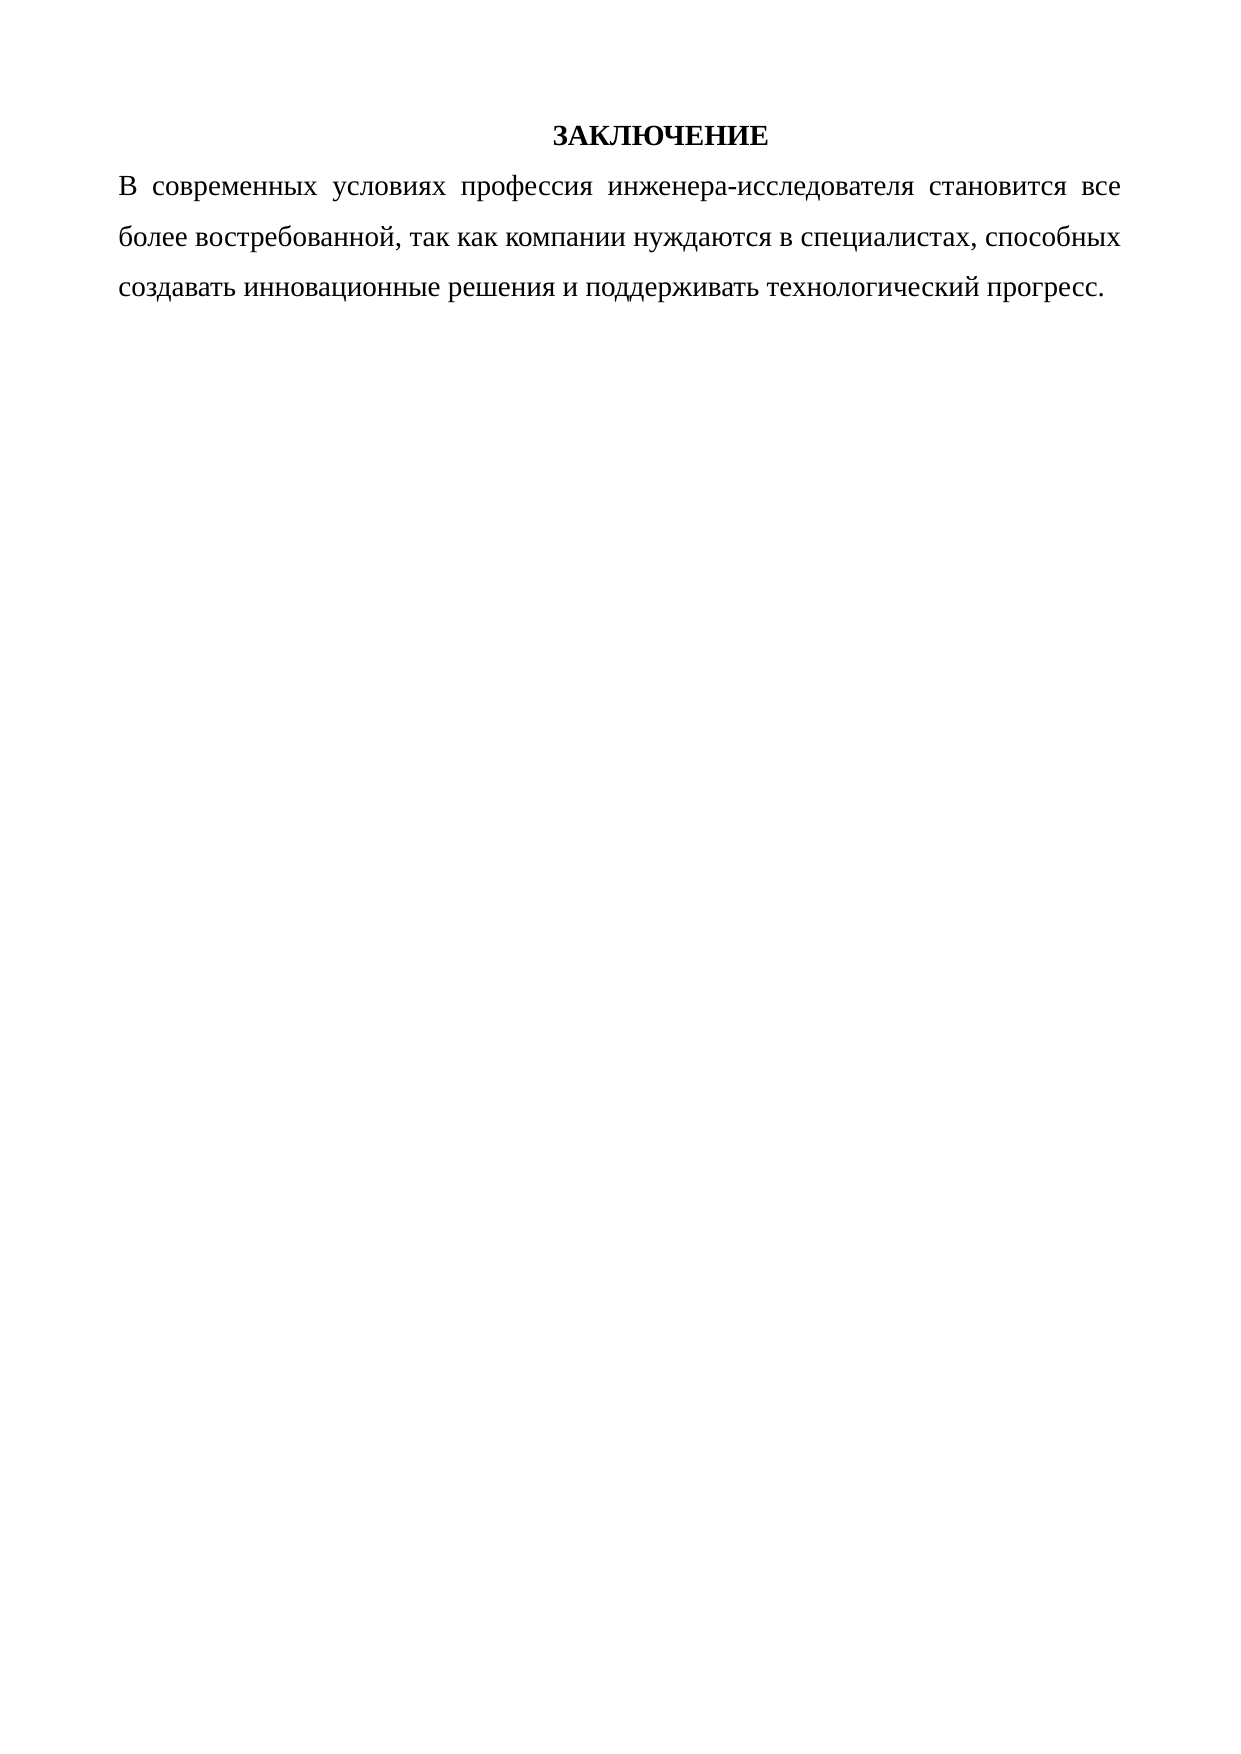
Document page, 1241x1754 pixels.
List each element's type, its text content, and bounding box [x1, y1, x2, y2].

text В современных условиях профессия инженера-исследователя становится все более востребованной, так как компании нуждаются в специалистах, способных создавать инновационные решения и поддерживать технологический прогресс. [118, 168, 1122, 303]
subtitle ЗАКЛЮЧЕНИЕ [118, 118, 1122, 152]
